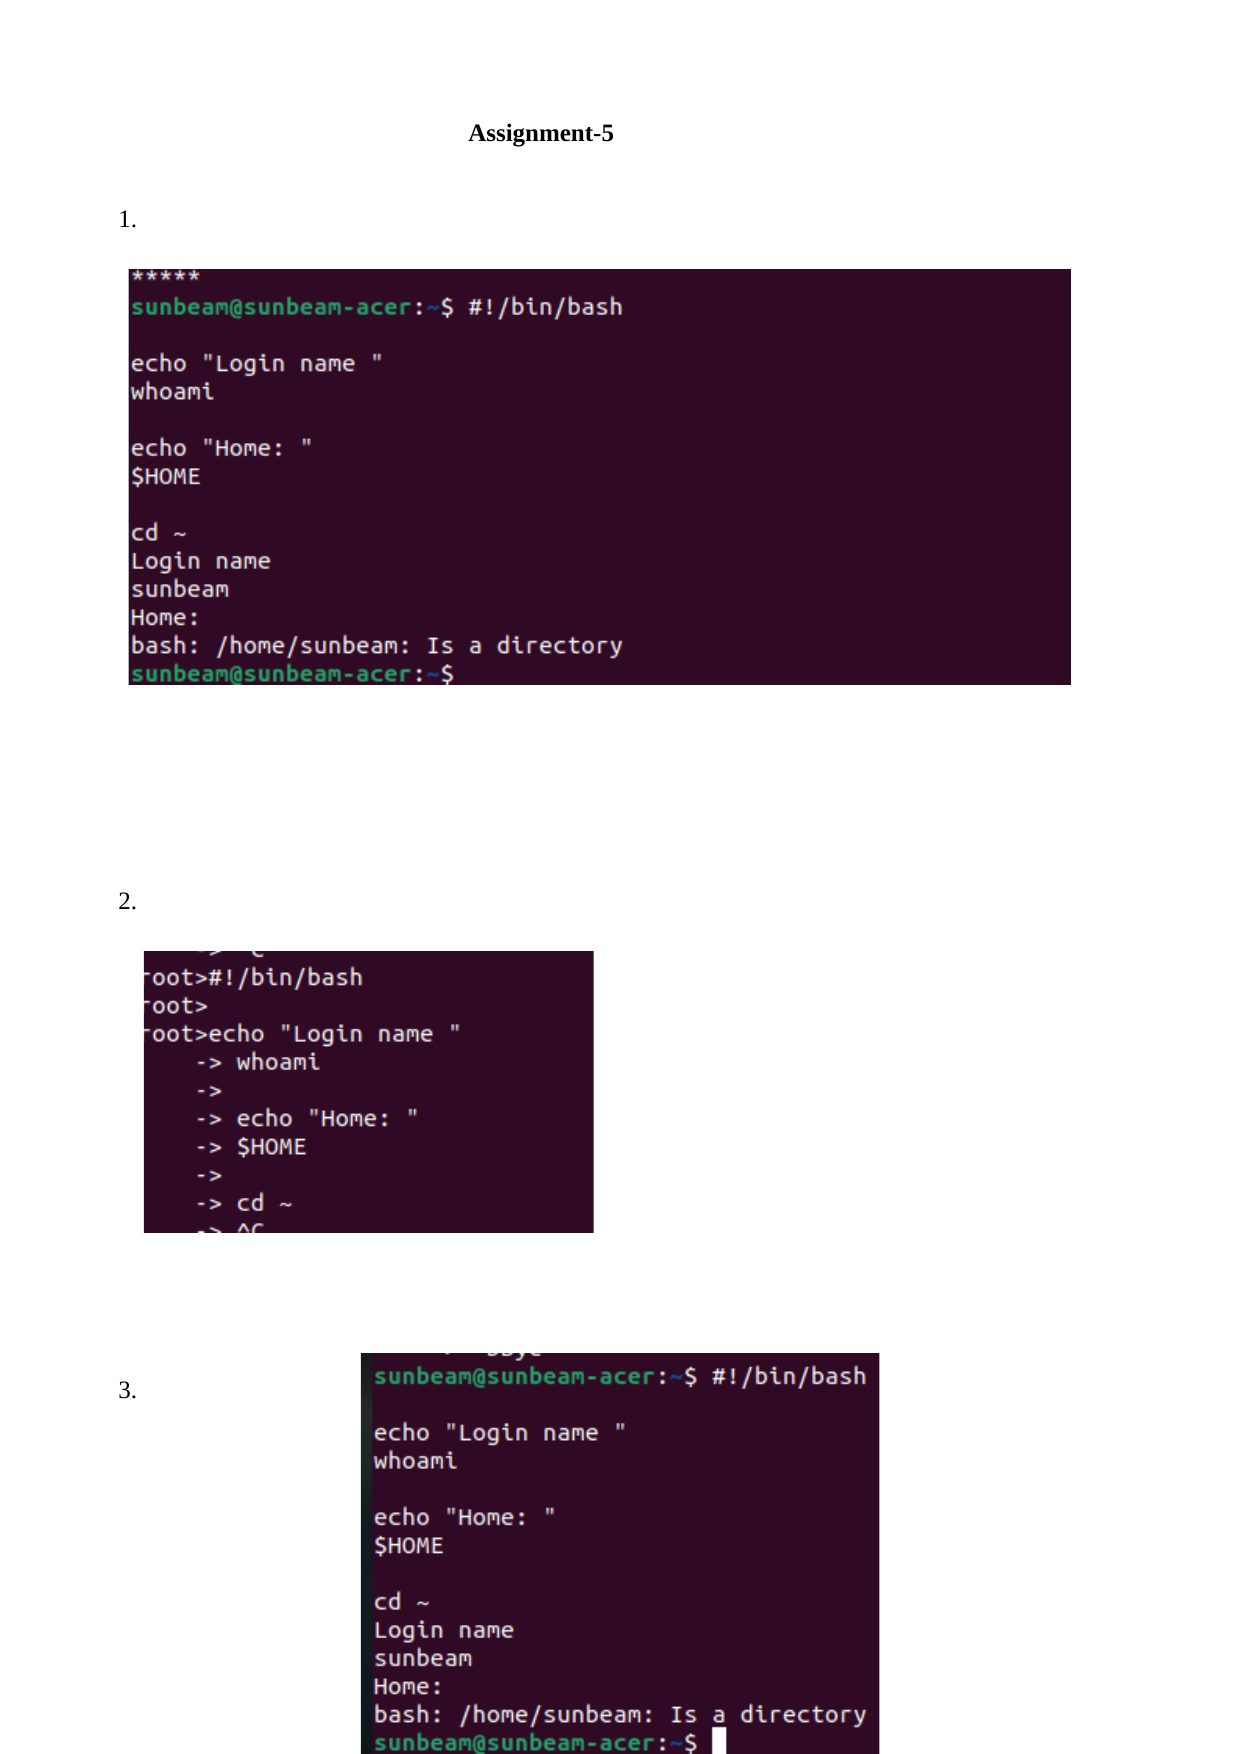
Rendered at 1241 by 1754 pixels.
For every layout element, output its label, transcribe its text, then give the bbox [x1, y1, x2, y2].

text 2. [118, 886, 1122, 915]
picture [360, 1353, 880, 1754]
text [880, 1375, 1122, 1403]
text 3. [118, 1375, 360, 1403]
text Assignment-5 [118, 118, 1122, 147]
picture [143, 951, 594, 1233]
picture [128, 269, 1071, 685]
text 1. [118, 204, 1122, 233]
